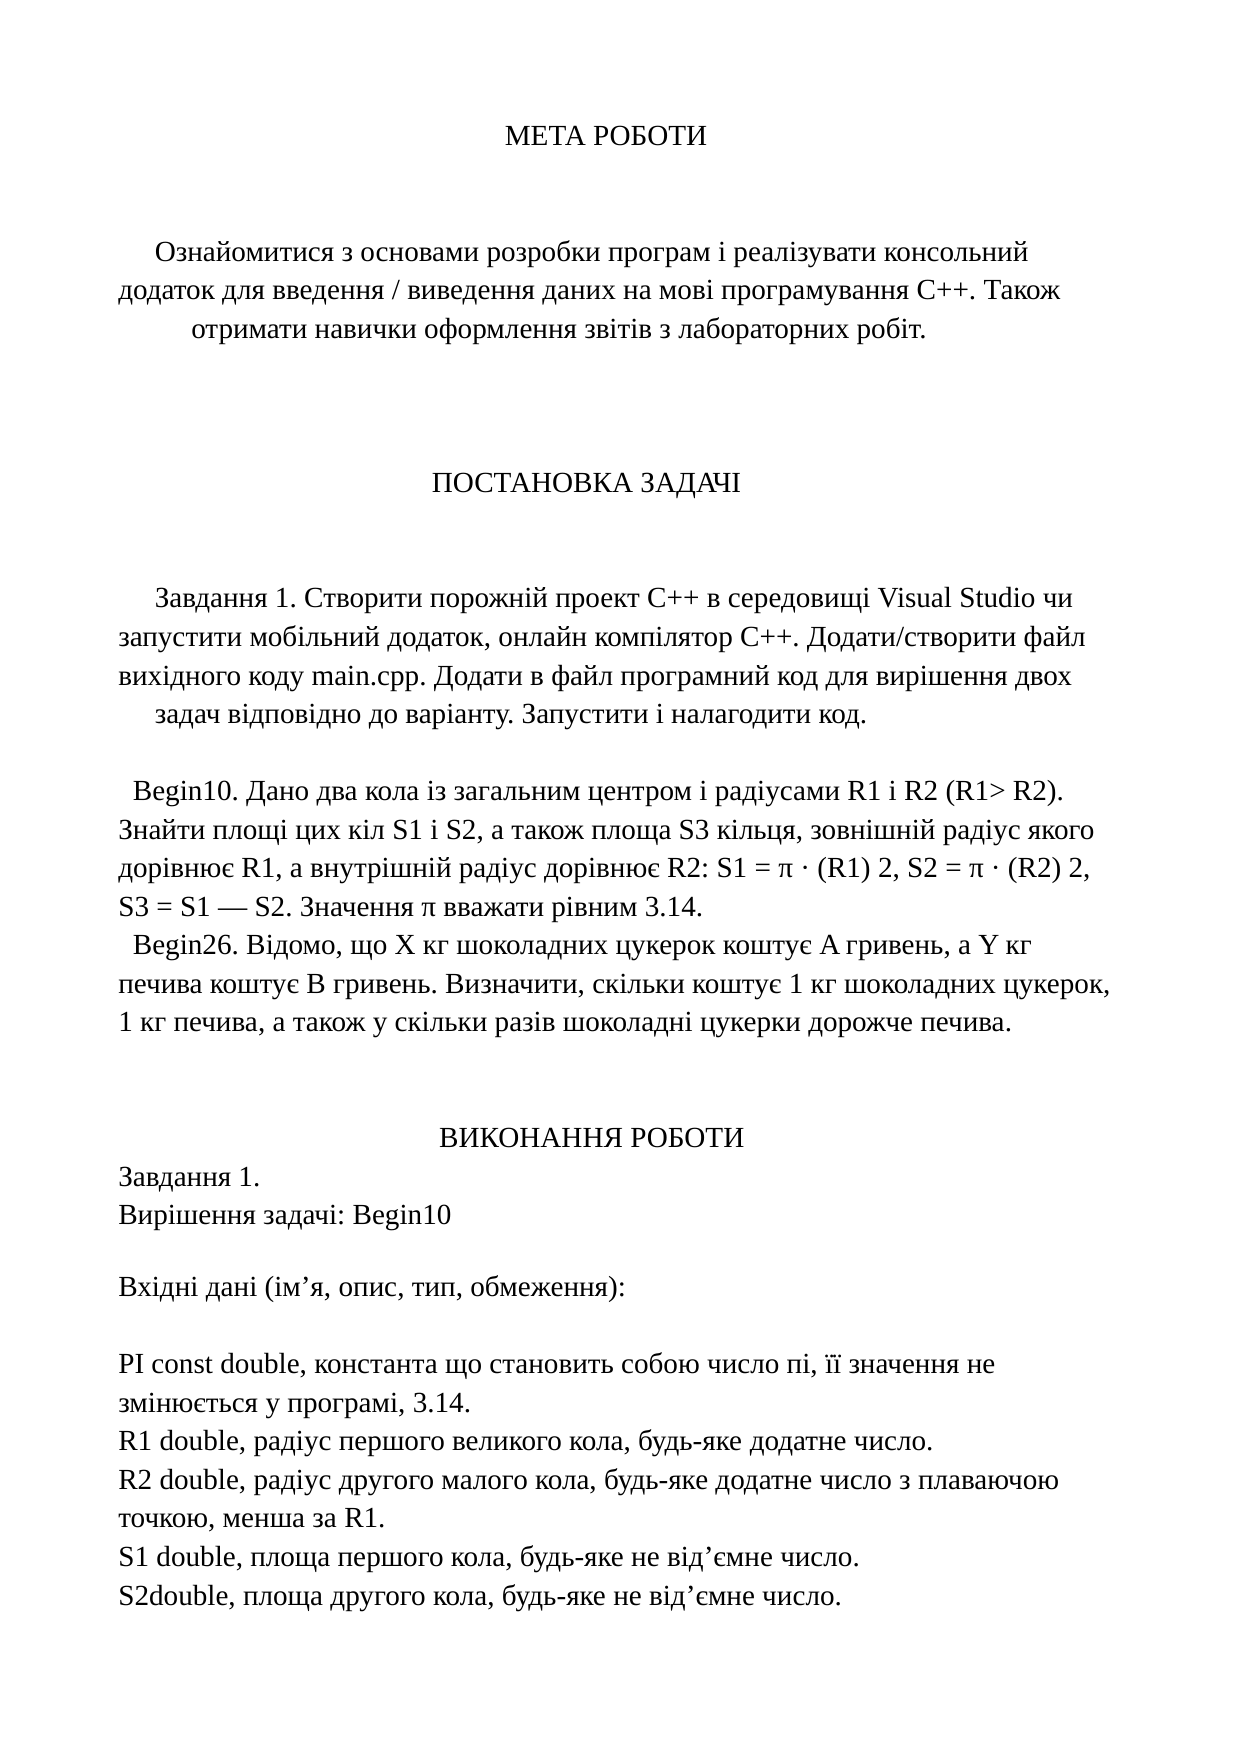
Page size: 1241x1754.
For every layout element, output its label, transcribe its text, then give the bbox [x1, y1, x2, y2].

text МЕТА РОБОТИ Ознайомитися з основами розробки програм і реалізувати консольний додаток для введення / виведення даних на мові програмування C++. Також отримати навички оформлення звітів з лабораторних робіт. ПОСТАНОВКА ЗАДАЧІ Завдання 1. Створити порожній проект С++ в середовищі Visual Studio чи запустити мобільний додаток, онлайн компілятор С++. Додати/створити файл вихідного коду main.cpp. Додати в файл програмний код для вирішення двох задач відповідно до варіанту. Запустити і налагодити код. Begin10. Дано два кола із загальним центром і радіусами R1 і R2 (R1> R2). Знайти площі цих кіл S1 і S2, а також площа S3 кільця, зовнішній радіус якого дорівнює R1, а внутрішній радіус дорівнює R2: S1 = π · (R1) 2, S2 = π · (R2) 2, S3 = S1 — S2. Значення π вважати рівним 3.14. Begin26. Відомо, що X кг шоколадних цукерок коштує A гривень, а Y кг печива коштує B гривень. Визначити, скільки коштує 1 кг шоколадних цукерок, 1 кг печива, а також у скільки разів шоколадні цукерки дорожче печива. ВИКОНАННЯ РОБОТИ Завдання 1. Вирішення задачі: Begin10 Вхідні дані (ім’я, опис, тип, обмеження): PI const double, константа що становить собою число пі, її значення не змінюється у програмі, 3.14. R1 double, радіус першого великого кола, будь-яке додатне число. R2 double, радіус другого малого кола, будь-яке додатне число з плаваючою точкою, менша за R1. S1 double, площа першого кола, будь-яке не від’ємне число. S2double, площа другого кола, будь-яке не від’ємне число. [118, 118, 1122, 1611]
